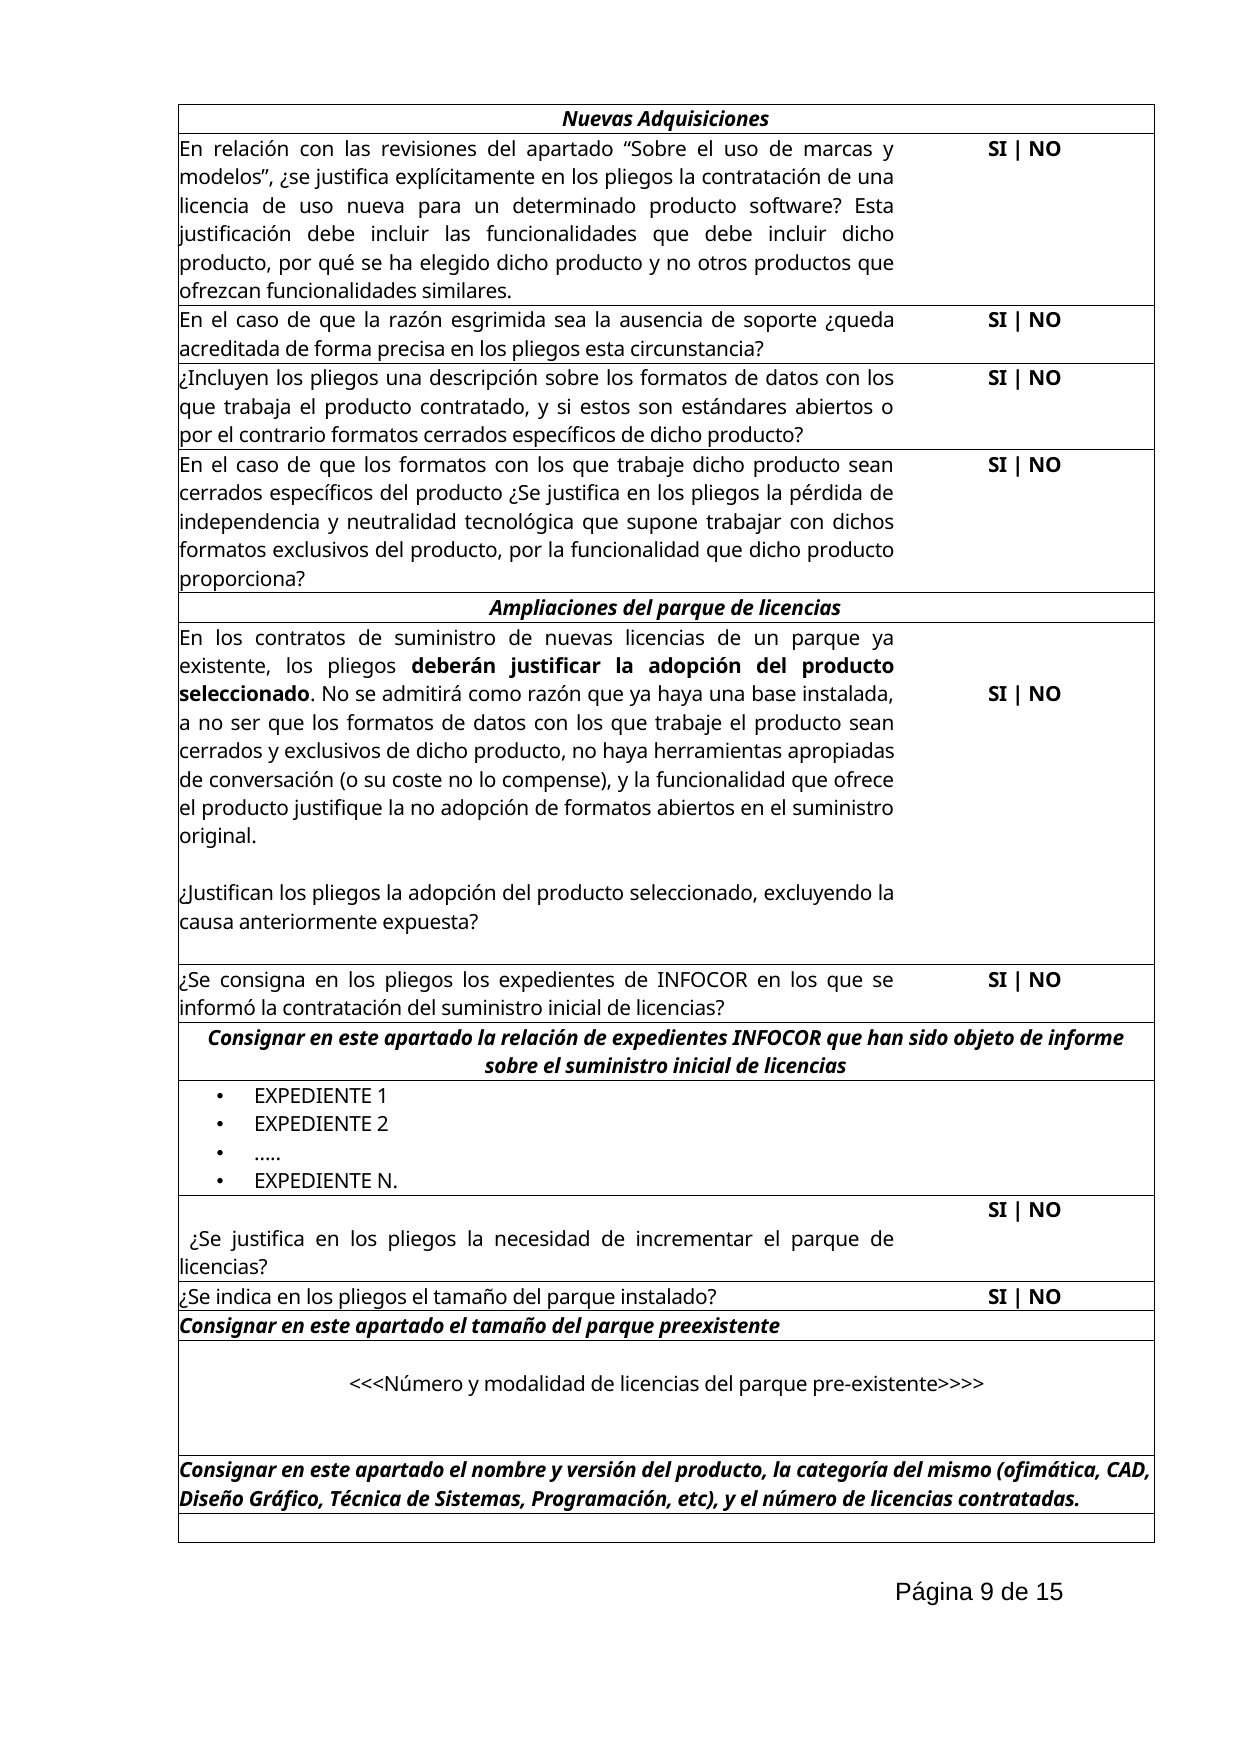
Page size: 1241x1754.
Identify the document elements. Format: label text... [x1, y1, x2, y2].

table_cell <<<Número y modalidad de licencias del parque pre-existente>>>> [179, 1341, 1154, 1454]
table_cell Consignar en este apartado la relación de expedientes INFOCOR que han sido objeto de informe sobre el suministro inicial de licencias [179, 1023, 1154, 1080]
table_cell EXPEDIENTE 1 EXPEDIENTE 2 ….. EXPEDIENTE N. [179, 1081, 1154, 1194]
table_cell Ampliaciones del parque de licencias [179, 593, 1154, 622]
table_cell SI | NO [895, 450, 1154, 592]
table_cell SI | NO [895, 1196, 1154, 1281]
table_cell SI | NO [895, 965, 1154, 1022]
table_cell SI | NO [895, 1282, 1154, 1310]
table_cell ¿Se consigna en los pliegos los expedientes de INFOCOR en los que se informó la contratación del suministro inicial de licencias? [179, 965, 895, 1022]
table_cell SI | NO [895, 306, 1154, 362]
table_cell SI | NO [895, 364, 1154, 449]
table_cell En los contratos de suministro de nuevas licencias de un parque ya existente, los pliegos deberán justificar la adopción del producto seleccionado. No se admitirá como razón que ya haya una base instalada, a no ser que los formatos de datos con los que trabaje el producto sean cerrados y exclusivos de dicho producto, no haya herramientas apropiadas de conversación (o su coste no lo compense), y la funcionalidad que ofrece el producto justifique la no adopción de formatos abiertos en el suministro original. ¿Justifican los pliegos la adopción del producto seleccionado, excluyendo la causa anteriormente expuesta? [179, 623, 895, 964]
table_cell En el caso de que los formatos con los que trabaje dicho producto sean cerrados específicos del producto ¿Se justifica en los pliegos la pérdida de independencia y neutralidad tecnológica que supone trabajar con dichos formatos exclusivos del producto, por la funcionalidad que dicho producto proporciona? [179, 450, 895, 592]
table_cell ¿Incluyen los pliegos una descripción sobre los formatos de datos con los que trabaja el producto contratado, y si estos son estándares abiertos o por el contrario formatos cerrados específicos de dicho producto? [179, 364, 895, 449]
table_cell ¿Se indica en los pliegos el tamaño del parque instalado? [179, 1282, 895, 1310]
table_cell Consignar en este apartado el nombre y versión del producto, la categoría del mismo (ofimática, CAD, Diseño Gráfico, Técnica de Sistemas, Programación, etc), y el número de licencias contratadas. [179, 1456, 1154, 1512]
table_cell ¿Se justifica en los pliegos la necesidad de incrementar el parque de licencias? [179, 1196, 895, 1281]
table_cell Consignar en este apartado el tamaño del parque preexistente [179, 1311, 1154, 1340]
table_cell SI | NO [895, 134, 1154, 304]
table_cell Nuevas Adquisiciones [179, 105, 1154, 133]
table_cell En relación con las revisiones del apartado “Sobre el uso de marcas y modelos”, ¿se justifica explícitamente en los pliegos la contratación de una licencia de uso nueva para un determinado producto software? Esta justificación debe incluir las funcionalidades que debe incluir dicho producto, por qué se ha elegido dicho producto y no otros productos que ofrezcan funcionalidades similares. [179, 134, 895, 304]
table_cell En el caso de que la razón esgrimida sea la ausencia de soporte ¿queda acreditada de forma precisa en los pliegos esta circunstancia? [179, 306, 895, 362]
table_cell SI | NO [895, 623, 1154, 964]
table_cell [179, 1514, 1154, 1542]
